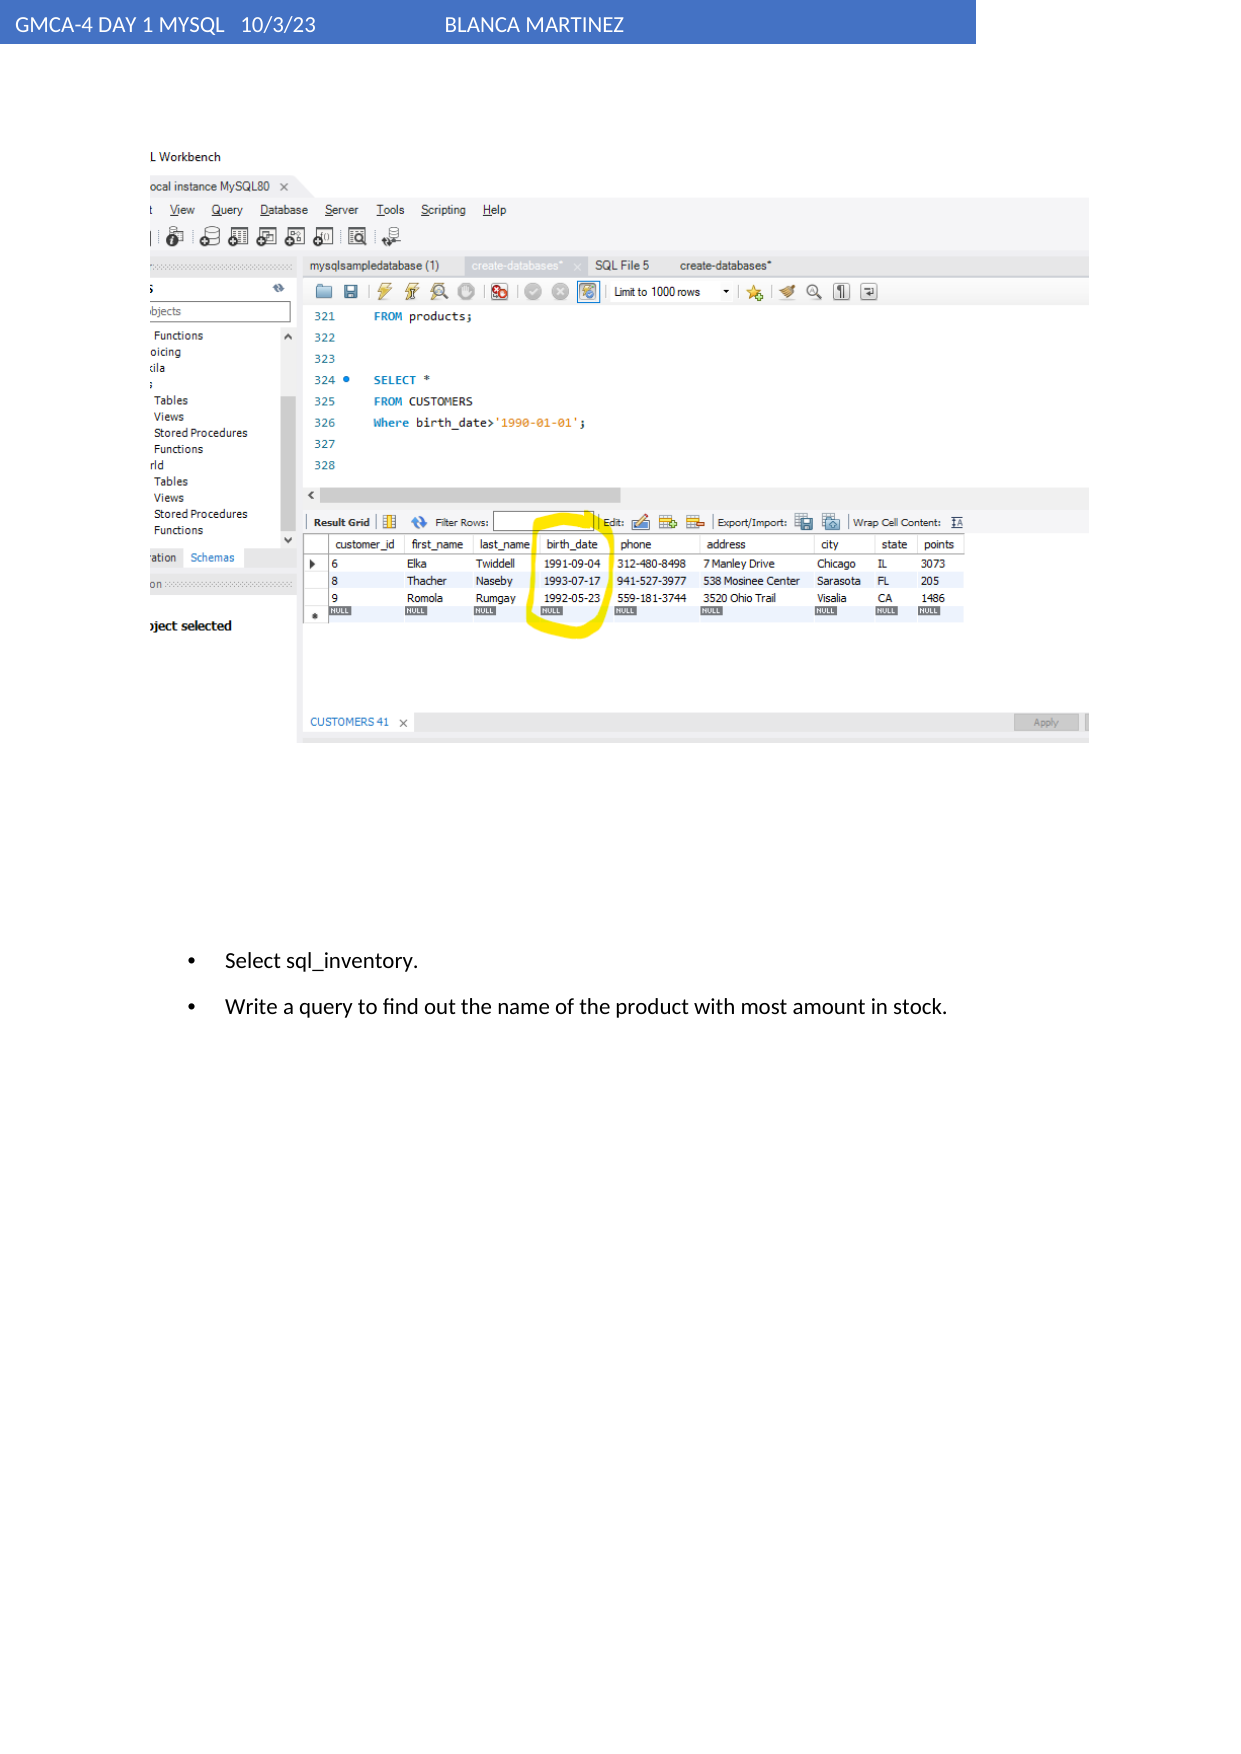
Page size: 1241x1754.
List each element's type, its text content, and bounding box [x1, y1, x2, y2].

list Write a query to find out the name of the product with most amount in stock. [187, 992, 1090, 1020]
list Select sql_inventory. [187, 946, 1090, 974]
